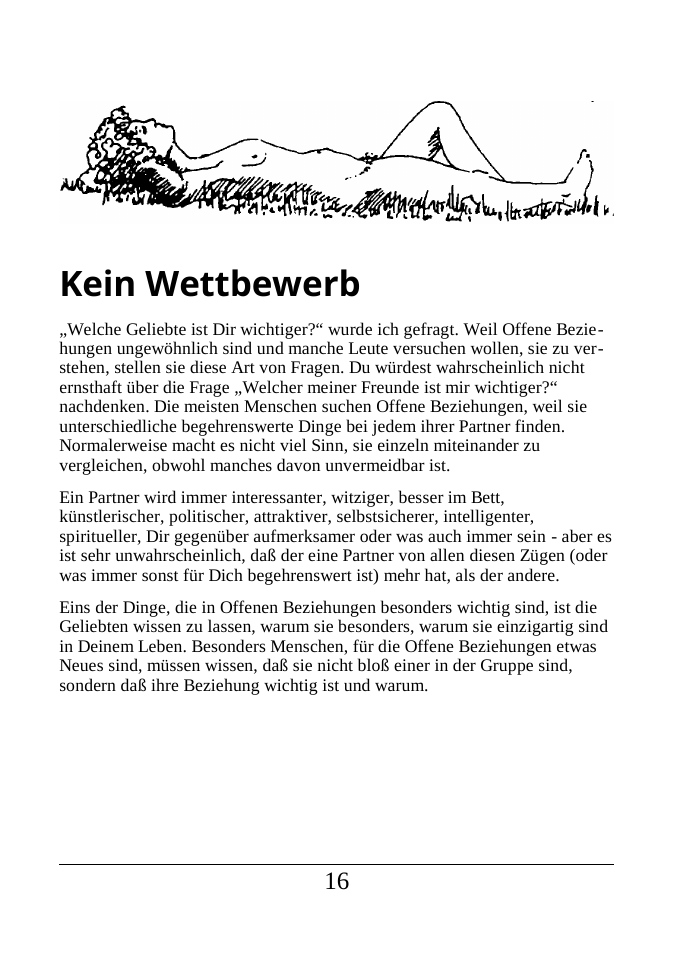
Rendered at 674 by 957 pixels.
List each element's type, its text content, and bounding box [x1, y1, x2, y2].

text Eins der Dinge, die in Offenen Beziehungen besonders wichtig sind, ist die Geliebten wissen zu lassen, warum sie besonders, warum sie einzigartig sind in Deinem Leben. Besonders Menschen, für die Offene Beziehungen etwas Neues sind, müssen wissen, daß sie nicht bloß einer in der Gruppe sind, sondern daß ihre Beziehung wichtig ist und warum. [59, 598, 614, 695]
subtitle [59, 59, 614, 101]
subtitle Kein Wettbewerb [59, 224, 614, 307]
picture [59, 101, 615, 224]
text Ein Partner wird immer interessanter, witziger, besser im Bett, künstlerischer, politischer, attraktiver, selbstsicherer, intelligenter, spiritueller, Dir gegenüber aufmerksamer oder was auch immer sein - aber es ist sehr unwahrscheinlich, daß der eine Partner von allen diesen Zügen (oder was immer sonst für Dich begehrenswert ist) mehr hat, als der andere. [59, 488, 614, 585]
text „Welche Geliebte ist Dir wichtiger?“ wurde ich gefragt. Weil Offene Bezie­hungen ungewöhnlich sind und manche Leute versuchen wollen, sie zu ver­stehen, stellen sie diese Art von Fragen. Du würdest wahrscheinlich nicht ernsthaft über die Frage „Welcher meiner Freunde ist mir wichtiger?“ nachdenken. Die meisten Menschen suchen Offene Beziehungen, weil sie unterschiedliche begehrenswerte Dinge bei jedem ihrer Partner finden. Normalerweise macht es nicht viel Sinn, sie einzeln miteinander zu vergleichen, obwohl manches davon unvermeidbar ist. [59, 319, 614, 475]
